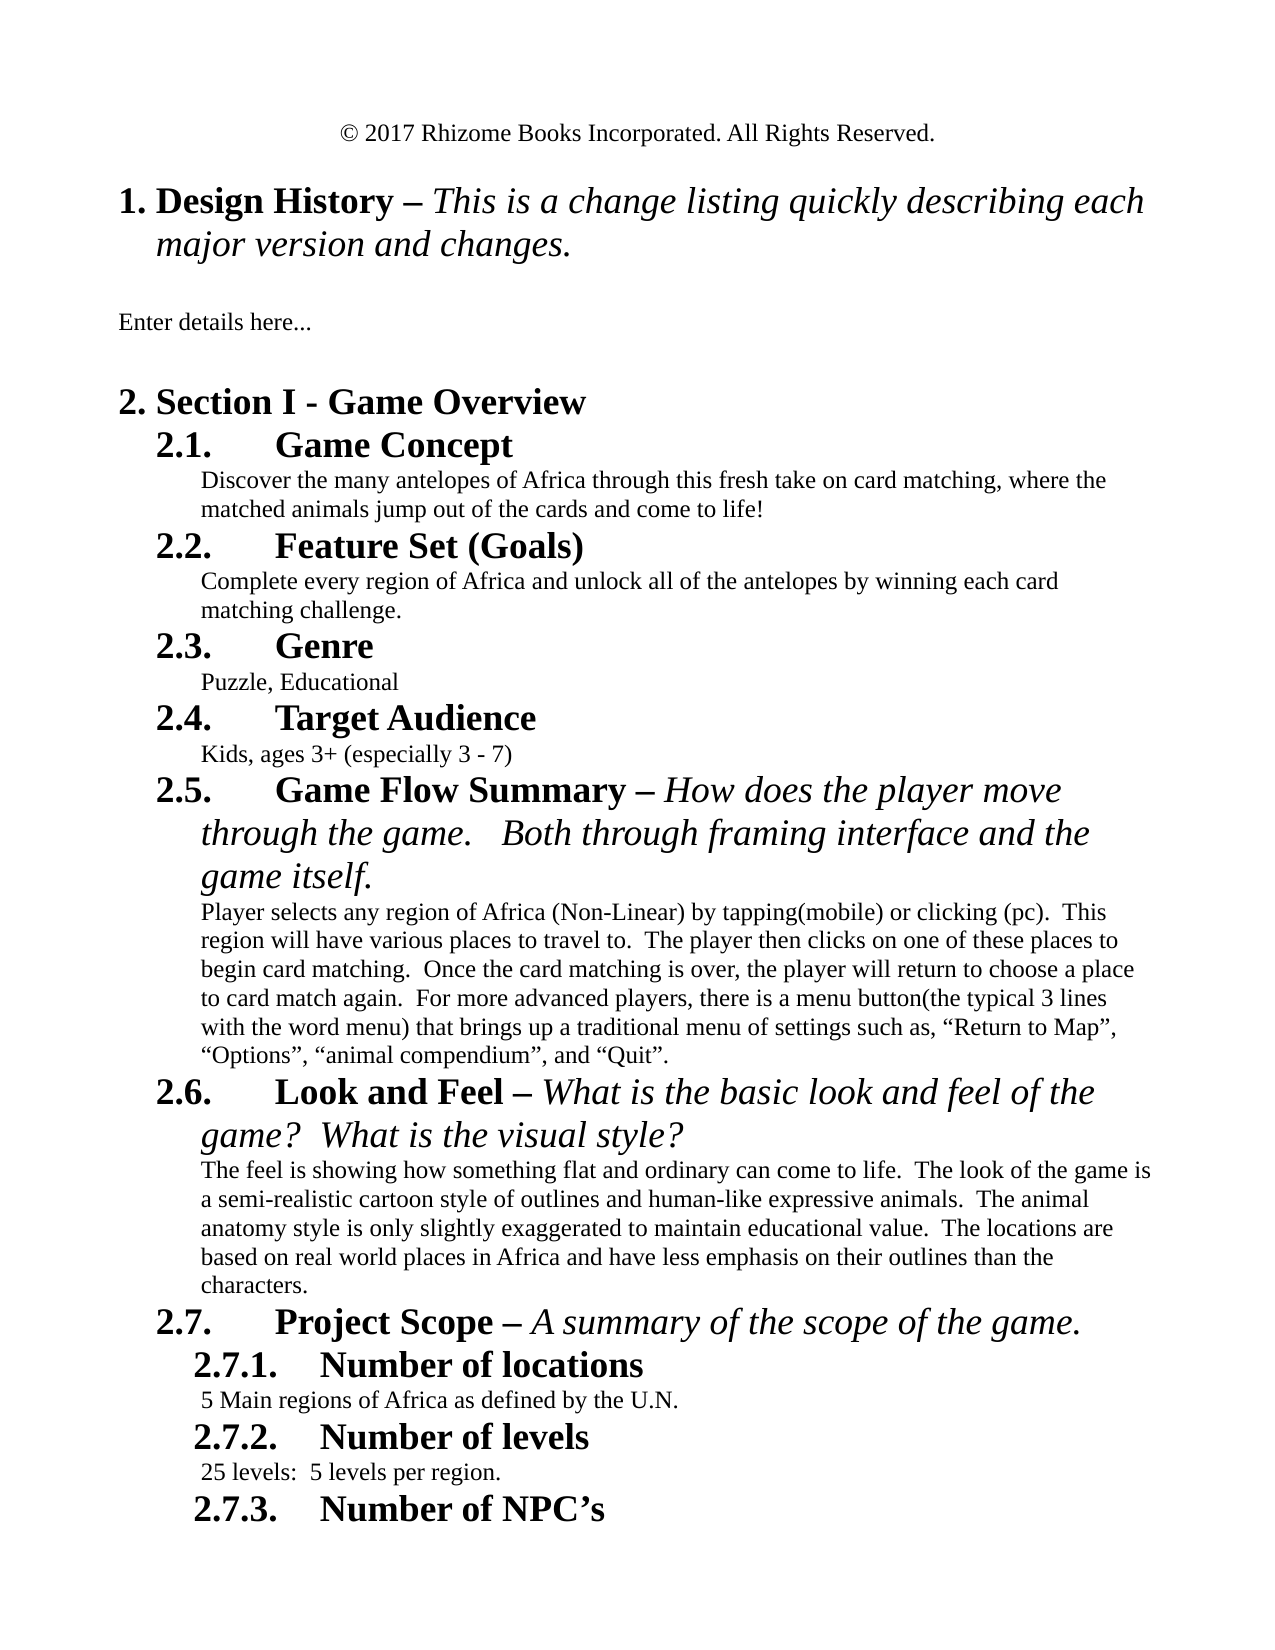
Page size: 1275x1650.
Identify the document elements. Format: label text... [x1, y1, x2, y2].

list Number of NPC’s [193, 1486, 1157, 1529]
list The feel is showing how something flat and ordinary can come to life. The look of the game is a semi-realistic cartoon style of outlines and human-like expressive animals. The animal anatomy style is only slightly exaggerated to maintain educational value. The locations are based on real world places in Africa and have less emphasis on their outlines than the characters. [156, 1156, 1157, 1299]
text Enter details here... [118, 307, 1157, 336]
list Section I - Game Overview [118, 379, 1157, 422]
list 5 Main regions of Africa as defined by the U.N. [156, 1386, 1157, 1414]
list Look and Feel – What is the basic look and feel of the game? What is the visual style? [156, 1069, 1157, 1156]
list Kids, ages 3+ (especially 3 - 7) [156, 739, 1157, 767]
list Game Concept [156, 422, 1157, 466]
list 25 levels: 5 levels per region. [156, 1457, 1157, 1486]
list Player selects any region of Africa (Non-Linear) by tapping(mobile) or clicking (pc). This region will have various places to travel to. The player then clicks on one of these places to begin card matching. Once the card matching is over, the player will return to choose a place to card match again. For more advanced players, there is a menu button(the typical 3 lines with the word menu) that brings up a traditional menu of settings such as, “Return to Map”, “Options”, “animal compendium”, and “Quit”. [156, 897, 1157, 1069]
list Number of locations [193, 1342, 1157, 1386]
list Design History – This is a change listing quickly describing each major version and changes. [118, 178, 1157, 264]
list Target Audience [156, 696, 1157, 739]
list Discover the many antelopes of Africa through this fresh take on card matching, where the matched animals jump out of the cards and come to life! [156, 466, 1157, 523]
list Genre [156, 624, 1157, 667]
list Puzzle, Educational [156, 667, 1157, 696]
list Number of levels [193, 1414, 1157, 1457]
list Feature Set (Goals) [156, 523, 1157, 566]
list Game Flow Summary – How does the player move through the game. Both through framing interface and the game itself. [156, 767, 1157, 897]
list Project Scope – A summary of the scope of the game. [156, 1299, 1157, 1342]
list Complete every region of Africa and unlock all of the antelopes by winning each card matching challenge. [156, 566, 1157, 624]
